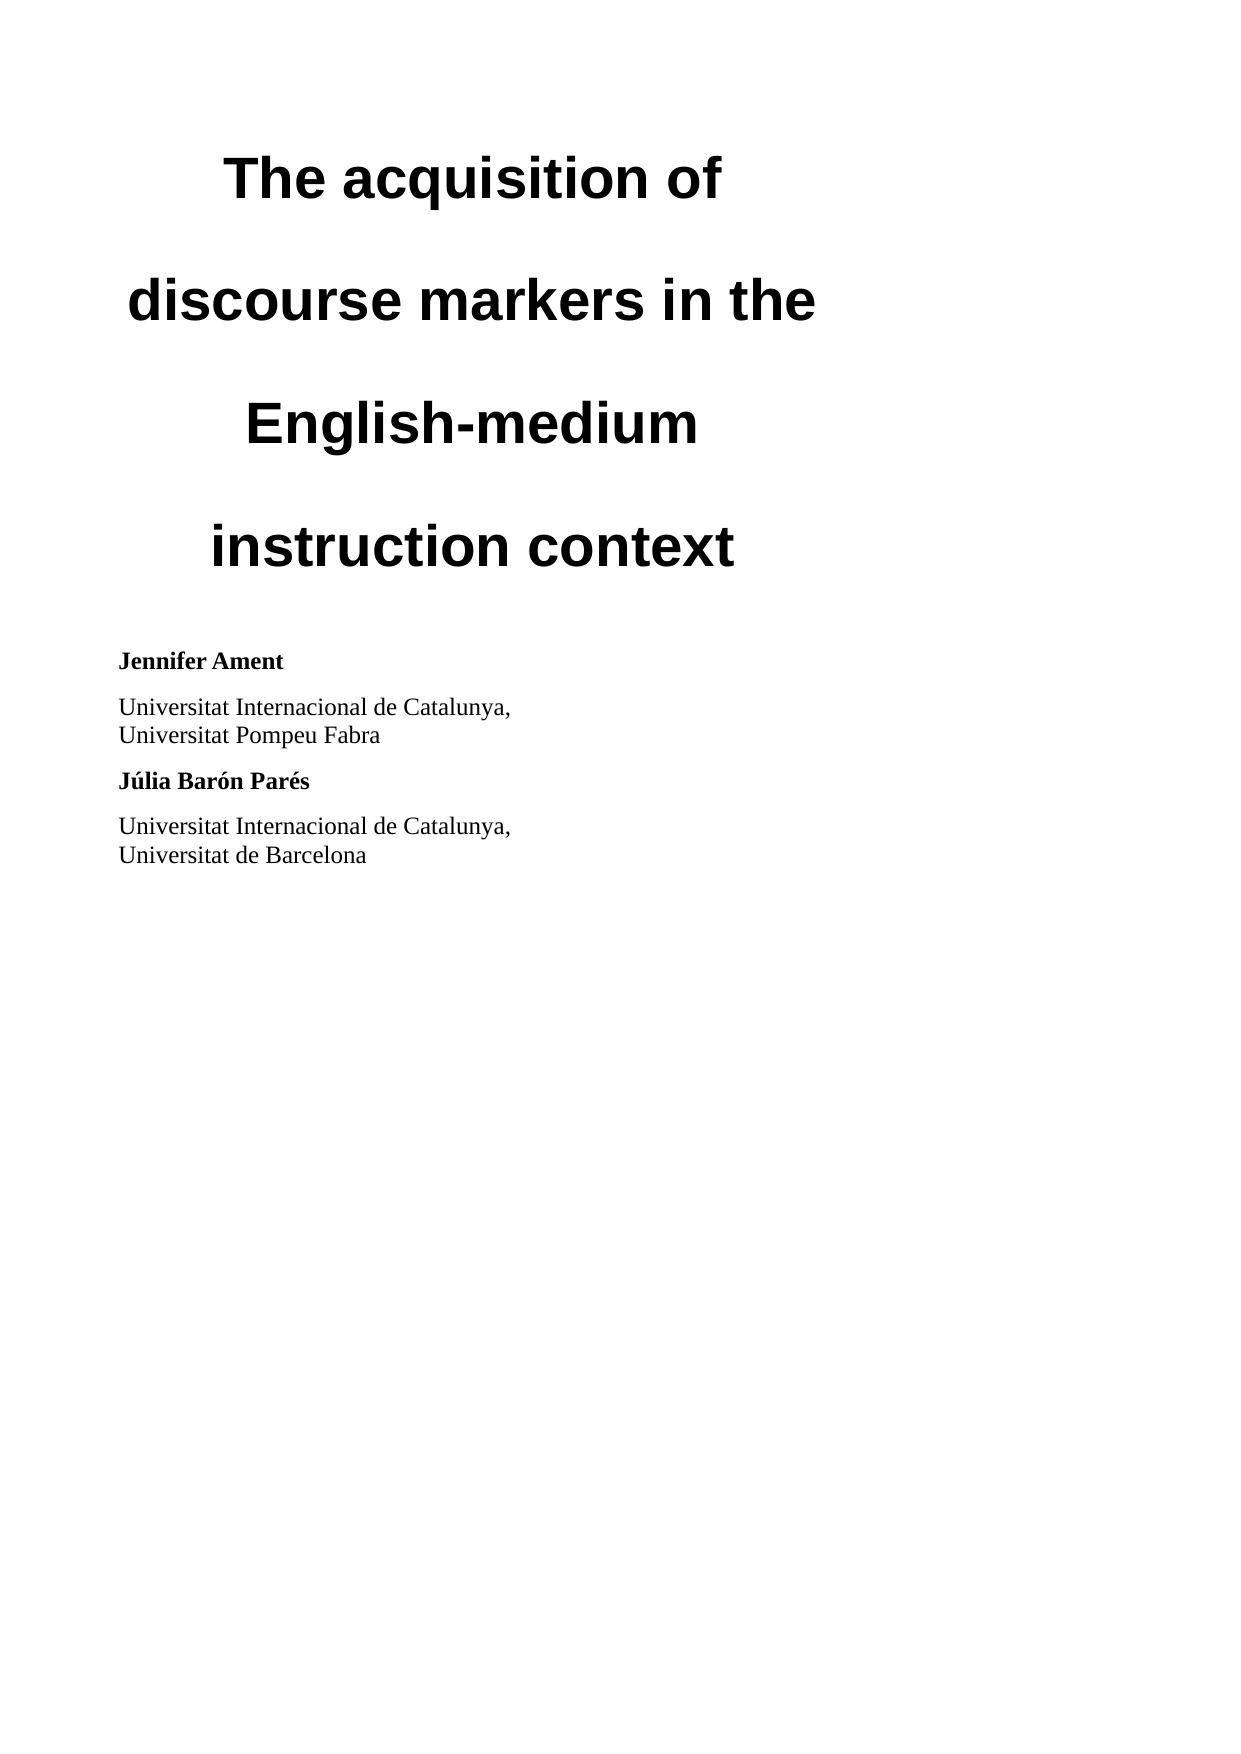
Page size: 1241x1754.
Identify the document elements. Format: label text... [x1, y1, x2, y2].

title The acquisition of discourse markers in the English-medium instruction context [118, 143, 827, 634]
text Universitat Internacional de Catalunya, Universitat de Barcelona [118, 811, 595, 869]
text Universitat Internacional de Catalunya, Universitat Pompeu Fabra [118, 692, 595, 749]
text Jennifer Ament [118, 646, 595, 675]
text Júlia Barón Parés [118, 766, 595, 795]
